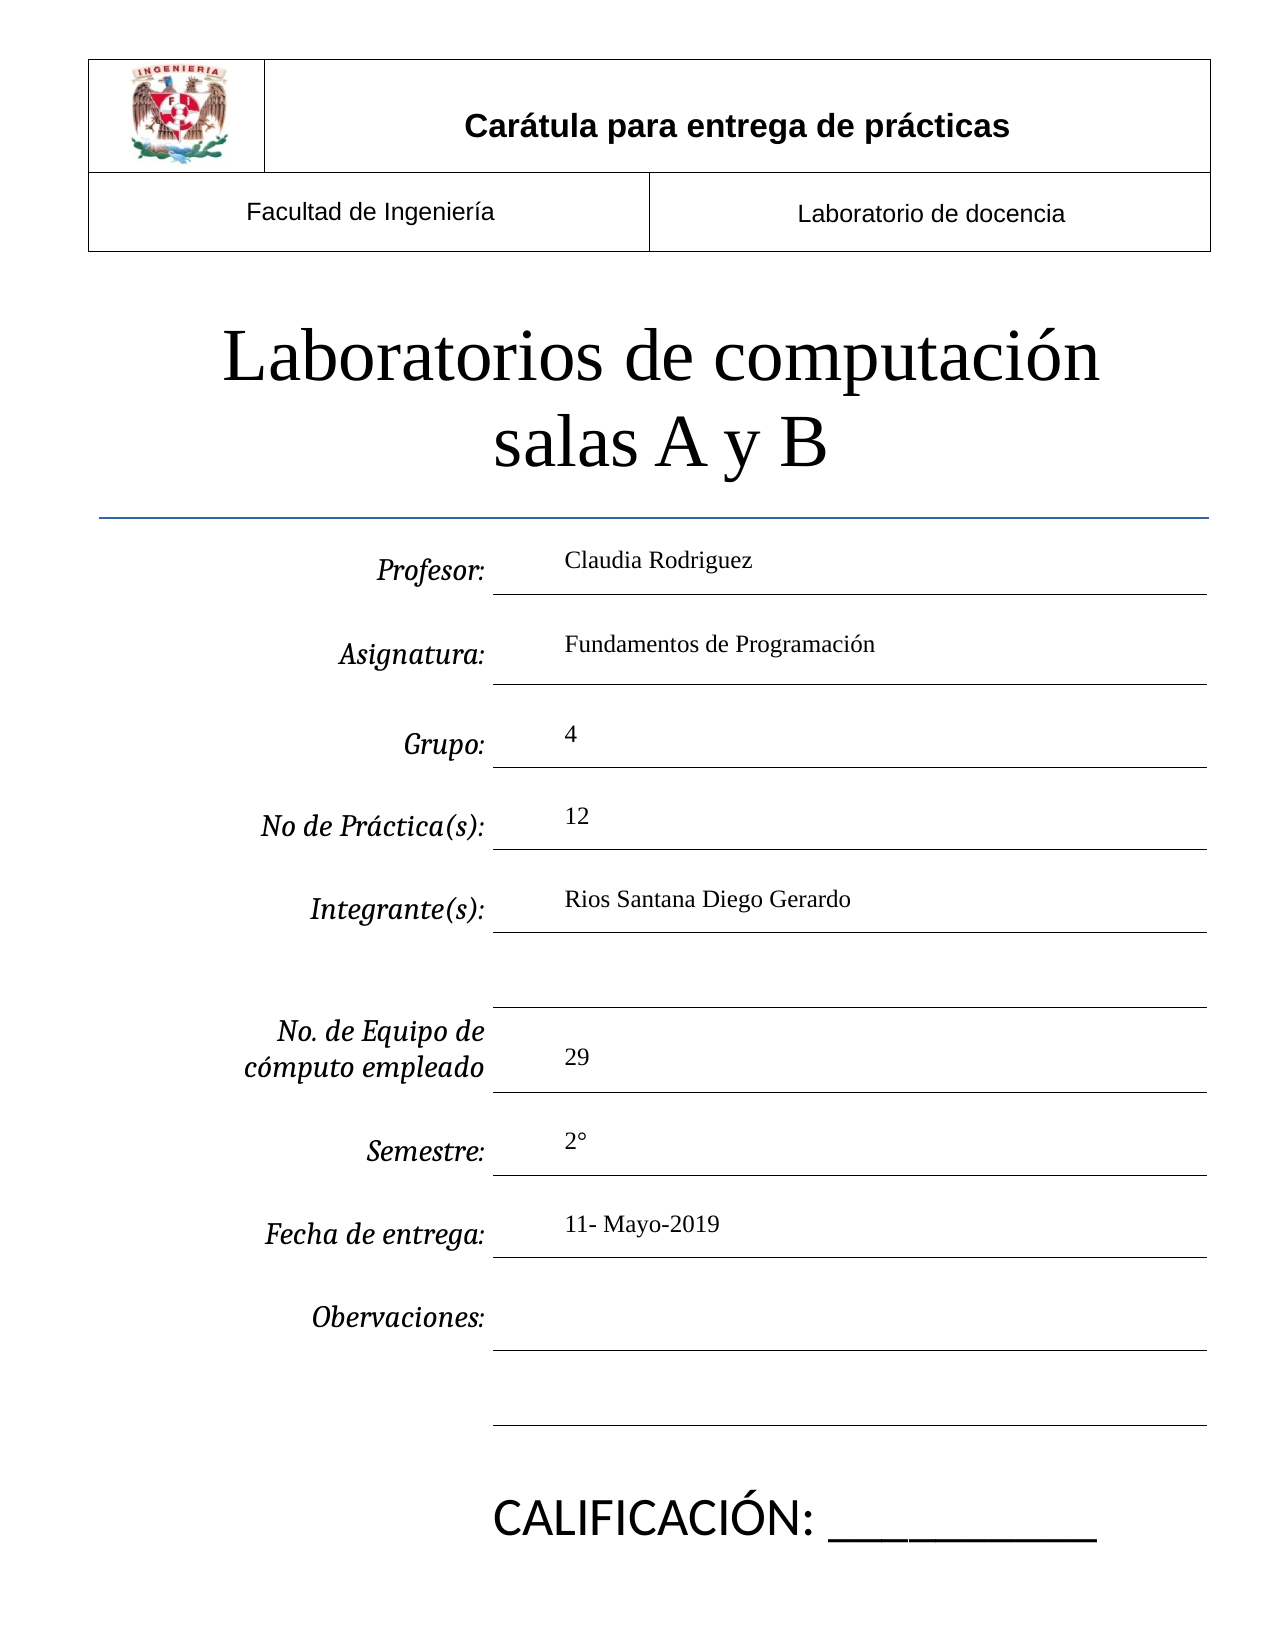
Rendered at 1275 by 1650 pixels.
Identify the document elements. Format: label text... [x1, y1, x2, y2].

table_header Carátula para entrega de prácticas [265, 60, 1210, 172]
table_cell [493, 1351, 1207, 1425]
table_cell Fecha de entrega: [118, 1175, 493, 1257]
table_cell No. de Equipo de cómputo empleado [118, 1007, 493, 1091]
table_cell 11- Mayo-2019 [493, 1176, 1207, 1257]
text salas A y B [118, 396, 1205, 482]
table_cell [493, 933, 1207, 1007]
table_cell Obervaciones: [118, 1257, 493, 1350]
table_cell 4 [493, 685, 1207, 766]
table_cell No de Práctica(s): [118, 766, 493, 849]
table_cell Rios Santana Diego Gerardo [493, 850, 1207, 932]
table_cell 29 [493, 1008, 1207, 1091]
table_header [118, 511, 493, 517]
table_cell Integrante(s): [118, 849, 493, 932]
table_cell Semestre: [118, 1091, 493, 1174]
table_cell 2° [493, 1093, 1207, 1174]
table_header [493, 511, 1207, 517]
table_header Profesor: [118, 519, 493, 594]
text CALIFICACIÓN: __________ [118, 1483, 1205, 1549]
table_header [89, 60, 264, 172]
text Laboratorios de computación [118, 310, 1205, 396]
table_cell Grupo: [118, 684, 493, 766]
table_cell [118, 1350, 493, 1425]
table_cell Asignatura: [118, 594, 493, 684]
table_cell [493, 1258, 1207, 1350]
table_cell Facultad de Ingeniería [89, 173, 649, 251]
table_header Claudia Rodriguez [493, 519, 1207, 594]
table_cell 12 [493, 768, 1207, 849]
table_cell Laboratorio de docencia [650, 173, 1210, 251]
table_cell Fundamentos de Programación [493, 595, 1207, 684]
table_cell [118, 932, 493, 1007]
